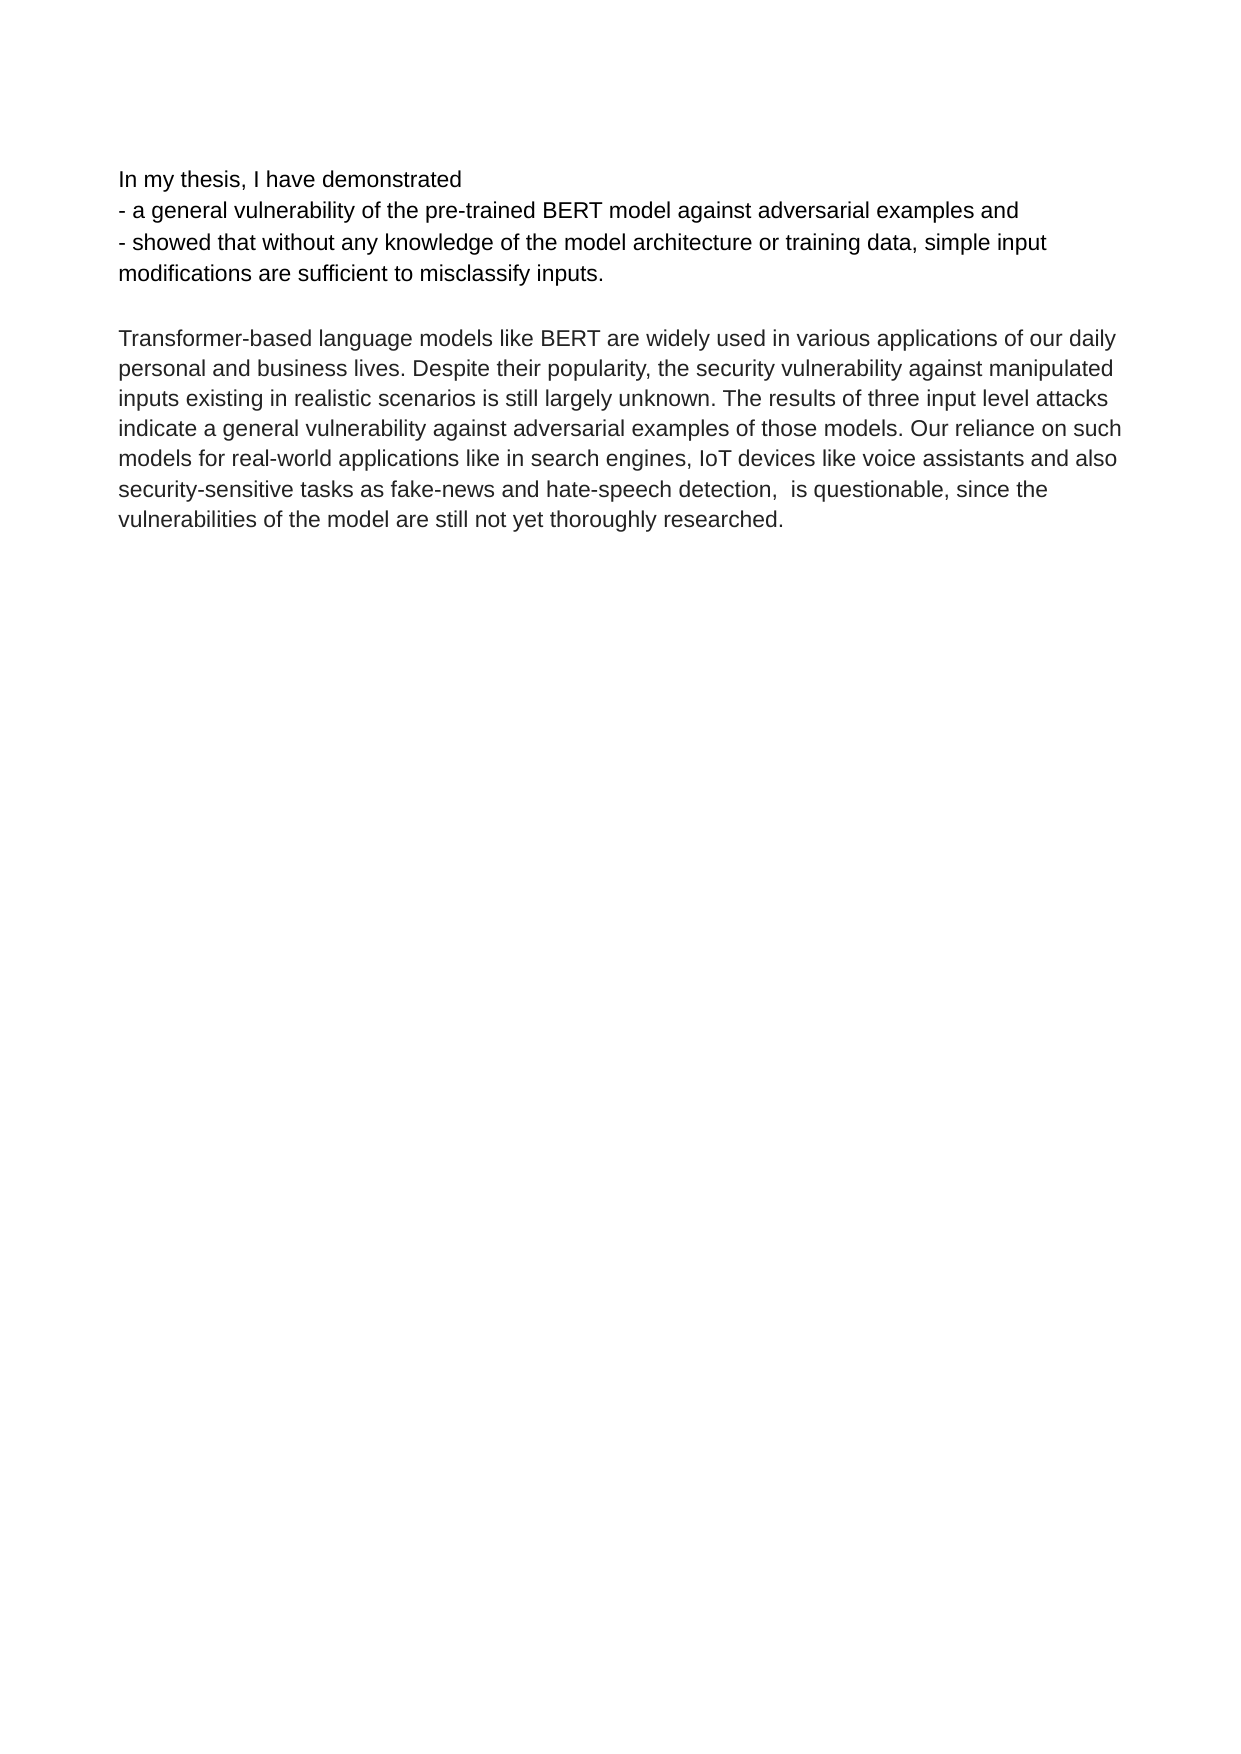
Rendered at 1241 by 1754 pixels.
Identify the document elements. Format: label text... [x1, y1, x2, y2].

text Transformer-based language models like BERT are widely used in various applications of our daily personal and business lives. Despite their popularity, the security vulnerability against manipulated inputs existing in realistic scenarios is still largely unknown. The results of three input level attacks indicate a general vulnerability against adversarial examples of those models. Our reliance on such models for real-world applications like in search engines, IoT devices like voice assistants and also security-sensitive tasks as fake-news and hate-speech detection, is questionable, since the vulnerabilities of the model are still not yet thoroughly researched. [118, 292, 1122, 532]
text - a general vulnerability of the pre-trained BERT model against adversarial examples and [118, 197, 1122, 224]
text - showed that without any knowledge of the model architecture or training data, simple input modifications are sufficient to misclassify inputs. [118, 229, 1122, 287]
text In my thesis, I have demonstrated [118, 166, 1122, 192]
